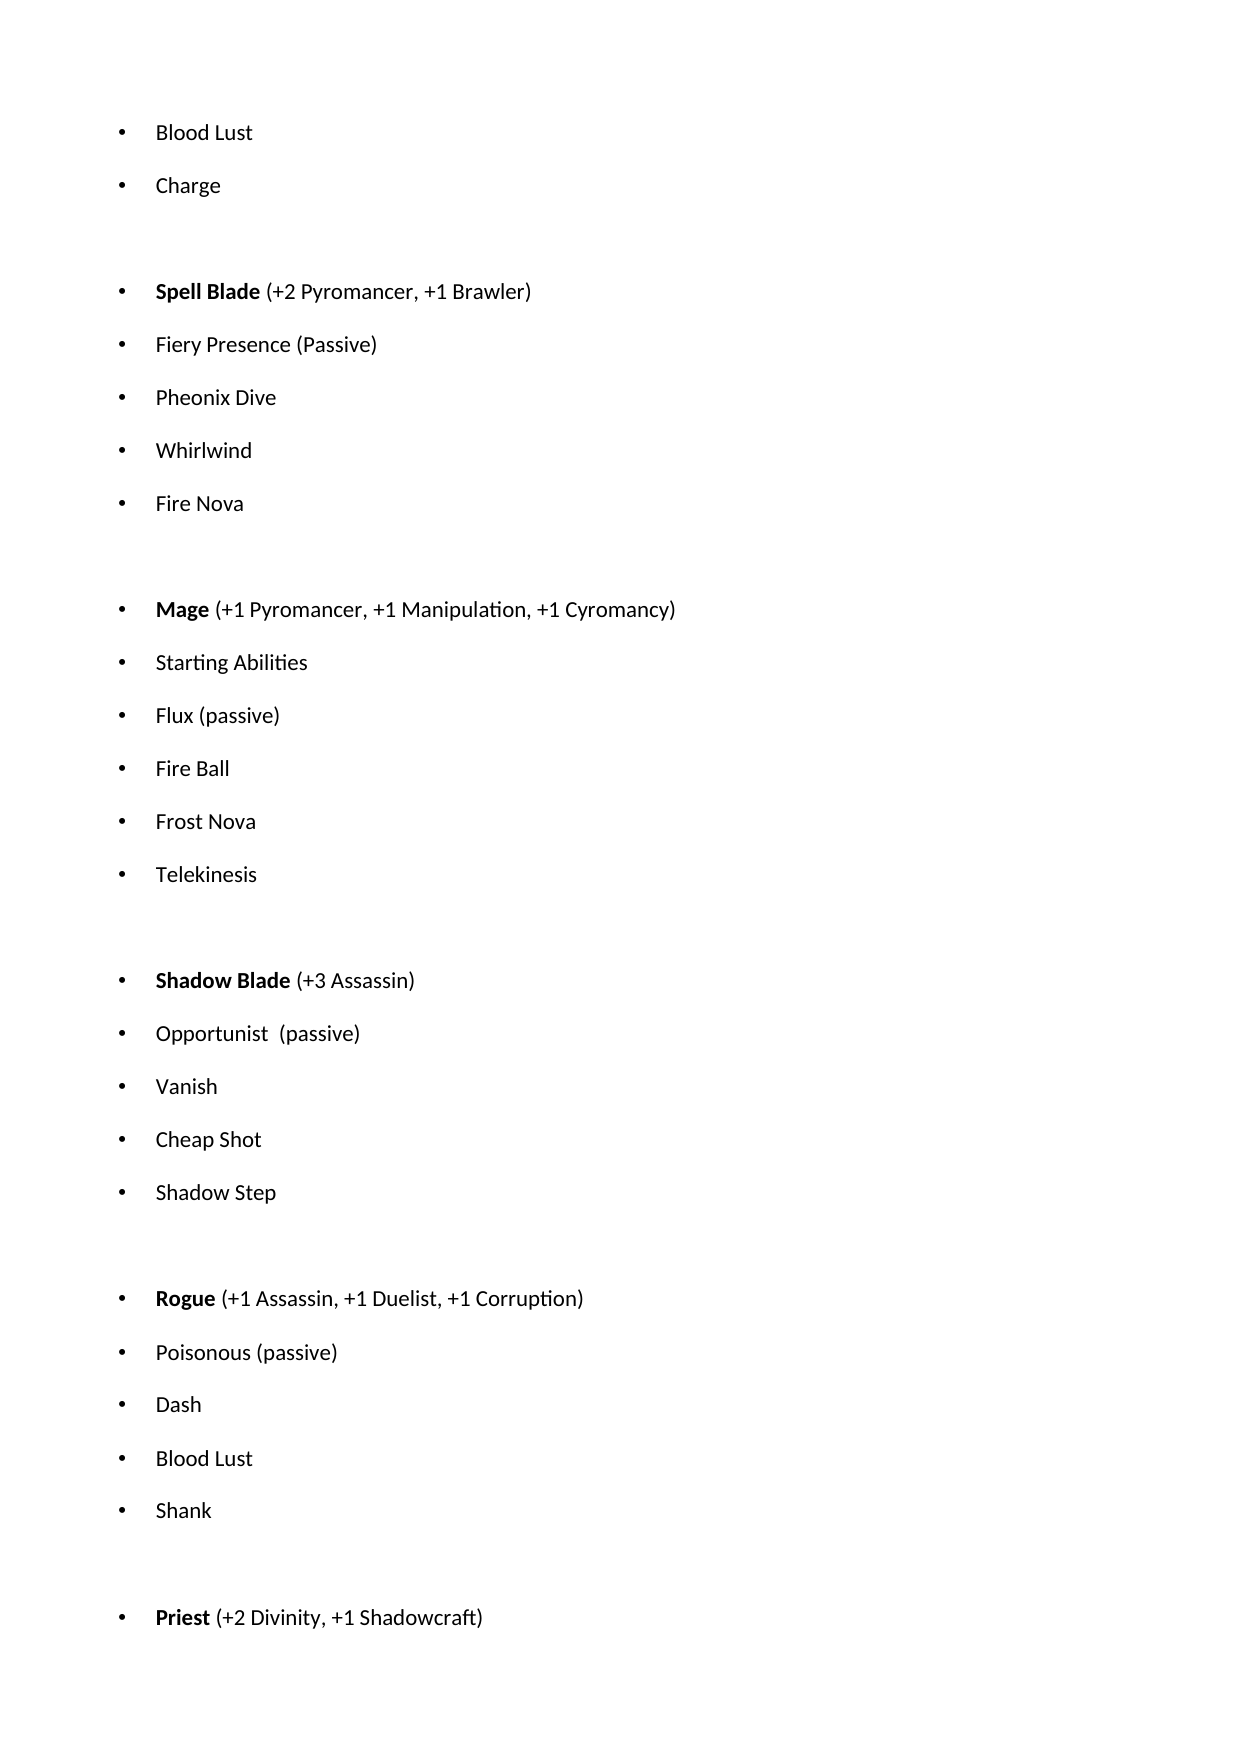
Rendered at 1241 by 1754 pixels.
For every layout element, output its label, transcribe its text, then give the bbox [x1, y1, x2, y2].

list Cheap Shot [81, 1126, 1122, 1153]
list Blood Lust [81, 1444, 1122, 1472]
list Pheonix Dive [81, 383, 1122, 411]
list Shank [81, 1497, 1122, 1525]
list Opportunist (passive) [81, 1019, 1122, 1047]
list Charge [81, 171, 1122, 199]
list Poisonous (passive) [81, 1338, 1122, 1366]
list Rogue (+1 Assassin, +1 Duelist, +1 Corruption) [81, 1284, 1122, 1313]
list Fire Ball [81, 754, 1122, 782]
list Fiery Presence (Passive) [81, 330, 1122, 358]
list Priest (+2 Divinity, +1 Shadowcraft) [81, 1603, 1122, 1631]
list Telekinesis [81, 860, 1122, 888]
list Blood Lust [81, 118, 1122, 146]
list Shadow Blade (+3 Assassin) [81, 966, 1122, 994]
list Spell Blade (+2 Pyromancer, +1 Brawler) [81, 277, 1122, 305]
list Dash [81, 1391, 1122, 1419]
list Vanish [81, 1072, 1122, 1101]
list Shadow Step [81, 1178, 1122, 1207]
list Flux (passive) [81, 701, 1122, 729]
list Fire Nova [81, 489, 1122, 517]
list Mage (+1 Pyromancer, +1 Manipulation, +1 Cyromancy) [81, 595, 1122, 623]
list Frost Nova [81, 807, 1122, 835]
list Whirlwind [81, 436, 1122, 464]
list Starting Abilities [81, 648, 1122, 676]
